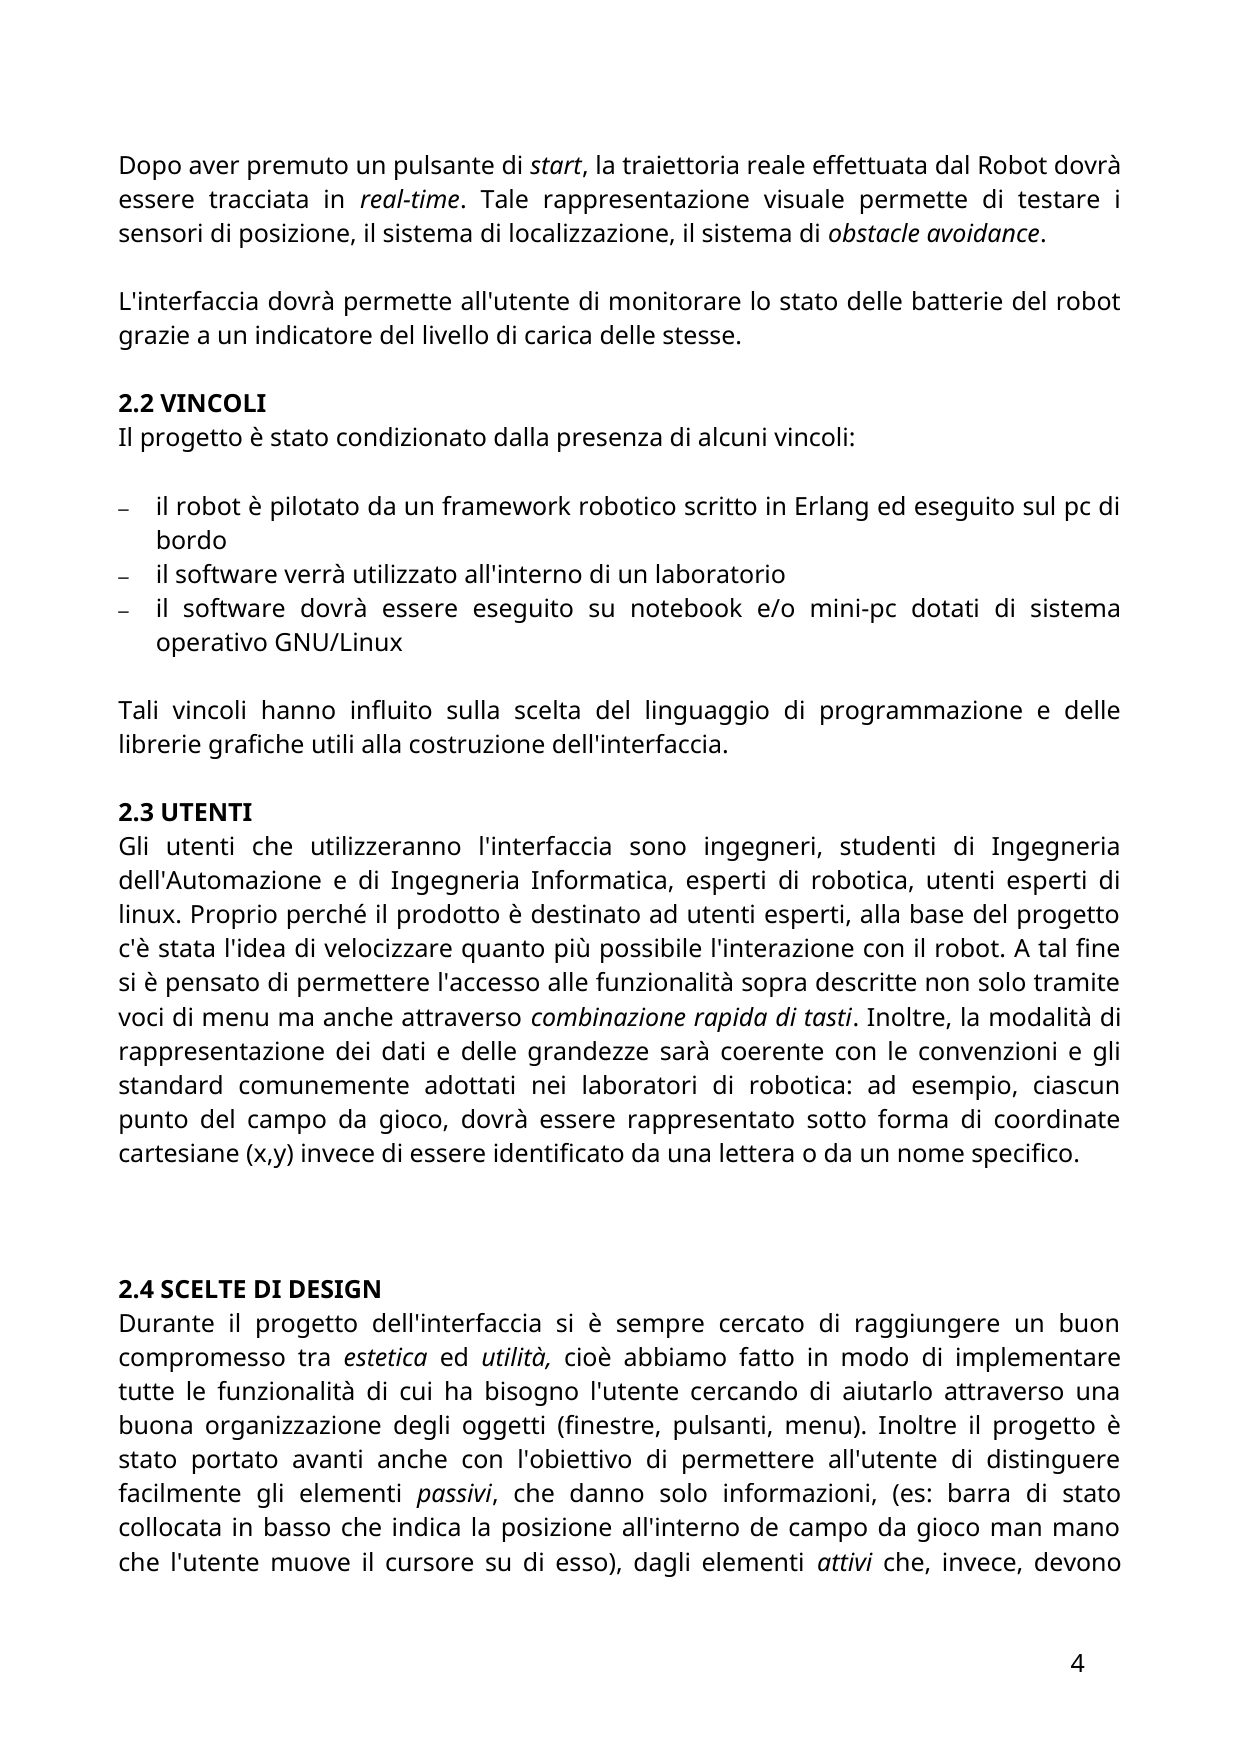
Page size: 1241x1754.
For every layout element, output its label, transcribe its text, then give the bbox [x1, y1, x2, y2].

text Gli utenti che utilizzeranno l'interfaccia sono ingegneri, studenti di Ingegneria dell'Automazione e di Ingegneria Informatica, esperti di robotica, utenti esperti di linux. Proprio perché il prodotto è destinato ad utenti esperti, alla base del progetto c'è stata l'idea di velocizzare quanto più possibile l'interazione con il robot. A tal fine si è pensato di permettere l'accesso alle funzionalità sopra descritte non solo tramite voci di menu ma anche attraverso combinazione rapida di tasti. Inoltre, la modalità di rappresentazione dei dati e delle grandezze sarà coerente con le convenzioni e gli standard comunemente adottati nei laboratori di robotica: ad esempio, ciascun punto del campo da gioco, dovrà essere rappresentato sotto forma di coordinate cartesiane (x,y) invece di essere identificato da una lettera o da un nome specifico. [118, 829, 1122, 1169]
text Dopo aver premuto un pulsante di start, la traiettoria reale effettuata dal Robot dovrà essere tracciata in real-time. Tale rappresentazione visuale permette di testare i sensori di posizione, il sistema di localizzazione, il sistema di obstacle avoidance. [118, 148, 1122, 250]
text Durante il progetto dell'interfaccia si è sempre cercato di raggiungere un buon compromesso tra estetica ed utilità, cioè abbiamo fatto in modo di implementare tutte le funzionalità di cui ha bisogno l'utente cercando di aiutarlo attraverso una buona organizzazione degli oggetti (finestre, pulsanti, menu). Inoltre il progetto è stato portato avanti anche con l'obiettivo di permettere all'utente di distinguere facilmente gli elementi passivi, che danno solo informazioni, (es: barra di stato collocata in basso che indica la posizione all'interno de campo da gioco man mano che l'utente muove il cursore su di esso), dagli elementi attivi che, invece, devono [118, 1306, 1122, 1578]
text 2.3 UTENTI [118, 795, 1122, 829]
text L'interfaccia dovrà permette all'utente di monitorare lo stato delle batterie del robot grazie a un indicatore del livello di carica delle stesse. [118, 284, 1122, 352]
text 2.2 VINCOLI [118, 386, 1122, 420]
text Tali vincoli hanno influito sulla scelta del linguaggio di programmazione e delle librerie grafiche utili alla costruzione dell'interfaccia. [118, 693, 1122, 761]
list il software verrà utilizzato all'interno di un laboratorio [118, 556, 1122, 590]
list il robot è pilotato da un framework robotico scritto in Erlang ed eseguito sul pc di bordo [118, 488, 1122, 556]
list il software dovrà essere eseguito su notebook e/o mini-pc dotati di sistema operativo GNU/Linux [118, 590, 1122, 658]
text 2.4 SCELTE DI DESIGN [118, 1272, 1122, 1306]
text Il progetto è stato condizionato dalla presenza di alcuni vincoli: [118, 420, 1122, 454]
